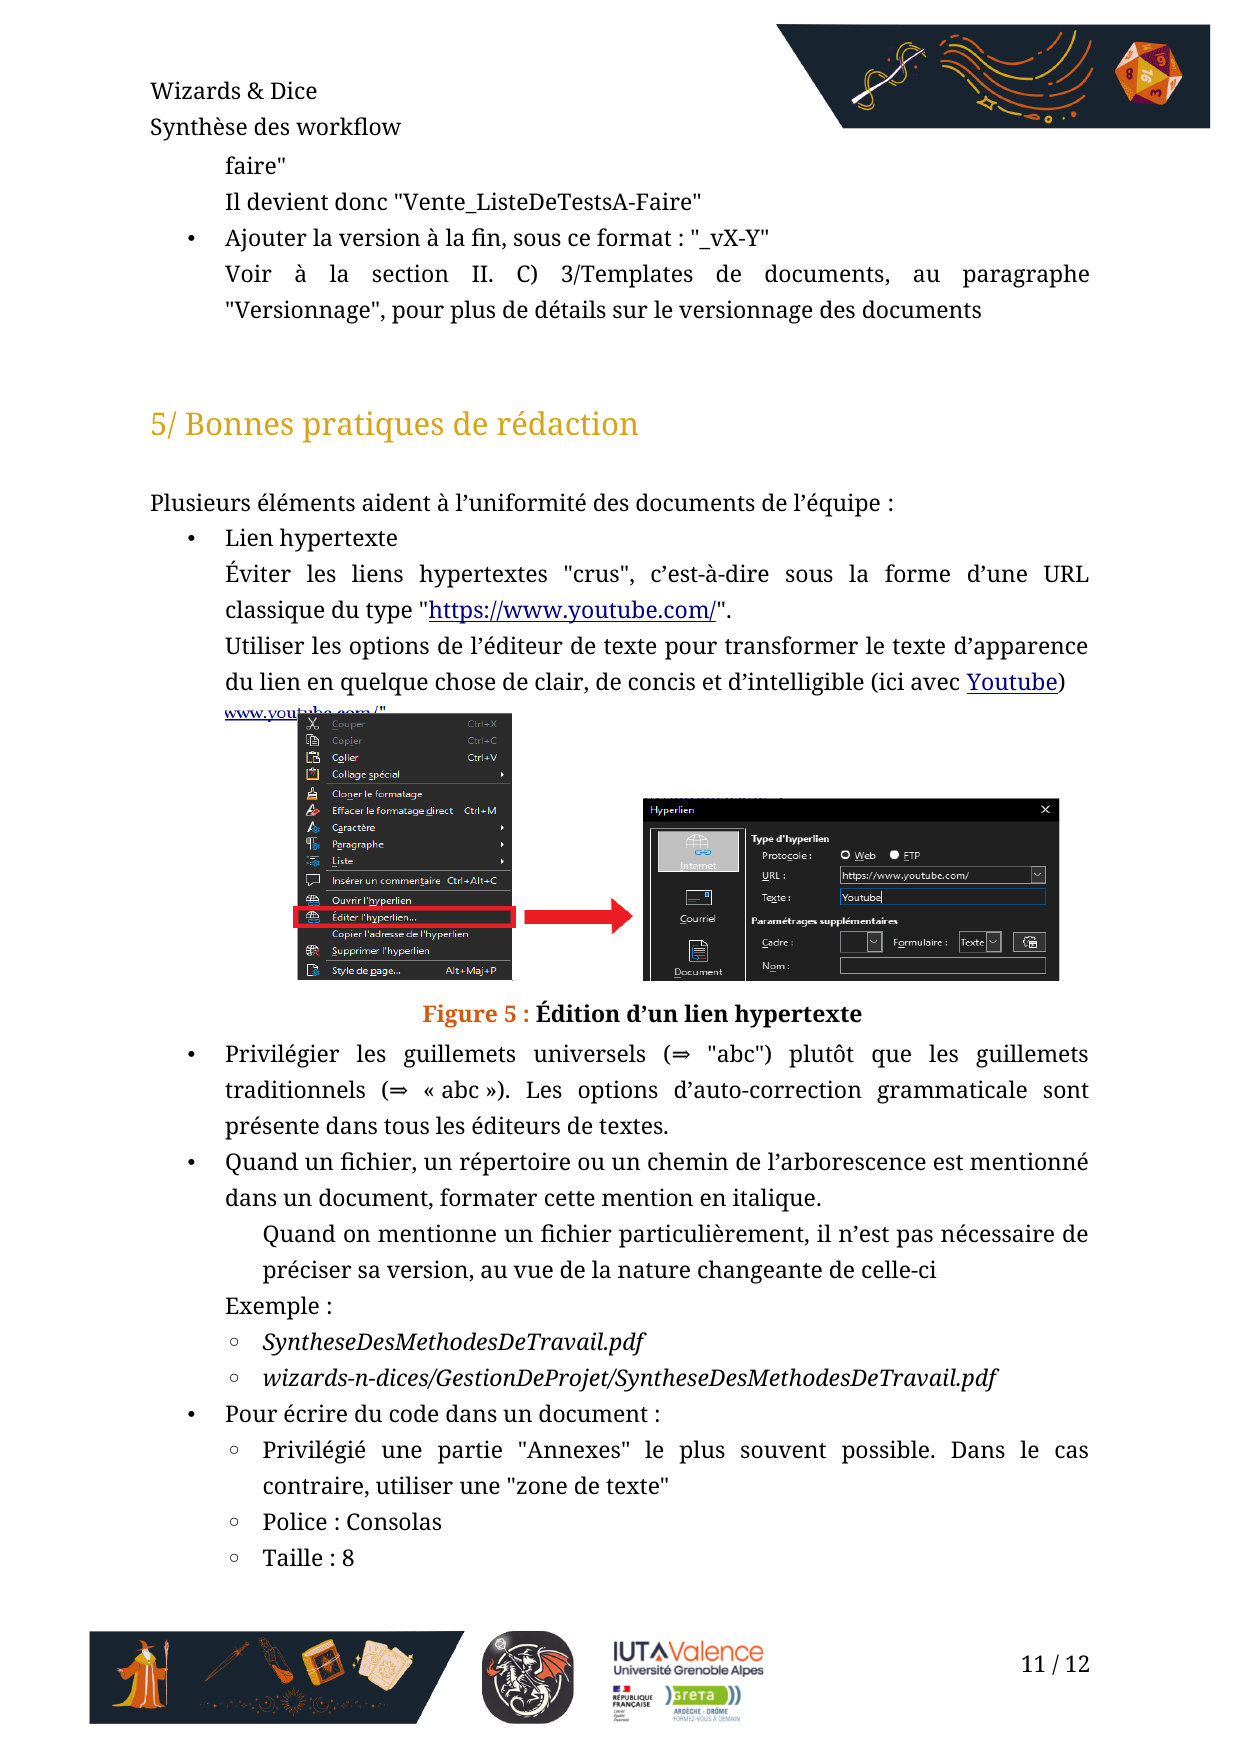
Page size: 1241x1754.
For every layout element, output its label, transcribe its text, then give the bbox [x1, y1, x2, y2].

list Quand un fichier, un répertoire ou un chemin de l’arborescence est mentionné dans un document, formater cette mention en italique. [187, 1146, 1090, 1213]
list Privilégié une partie "Annexes" le plus souvent possible. Dans le cas contraire, utiliser une "zone de texte" [225, 1434, 1090, 1501]
picture [771, 21, 1218, 131]
list Pour écrire du code dans un document : [187, 1398, 1090, 1429]
list Police : Consolas [225, 1506, 1090, 1537]
list Utiliser les options de l’éditeur de texte pour transformer le texte d’apparence du lien en quelque chose de clair, de concis et d’intelligible (ici avec Youtube) [187, 630, 1090, 697]
list Lien hypertexte [187, 522, 1090, 554]
text Plusieurs éléments aident à l’uniformité des documents de l’équipe : [150, 486, 1090, 518]
list Voir à la section II. C) 3/Templates de documents, au paragraphe "Versionnage", pour plus de détails sur le versionnage des documents [187, 258, 1090, 325]
list Ajouter la version à la fin, sous ce format : "_vX-Y" [187, 222, 1090, 253]
list faire" Il devient donc "Vente_ListeDeTestsA-Faire" [187, 150, 1090, 217]
list SyntheseDesMethodesDeTravail.pdf [225, 1326, 1090, 1357]
list Quand on mentionne un fichier particulièrement, il n’est pas nécessaire de préciser sa version, au vue de la nature changeante de celle-ci [225, 1218, 1090, 1285]
list Exemple : [187, 1290, 1090, 1321]
list wizards-n-dices/GestionDeProjet/SyntheseDesMethodesDeTravail.pdf [225, 1362, 1090, 1393]
list Privilégier les guillemets universels (⇒ "abc") plutôt que les guillemets traditionnels (⇒ « abc »). Les options d’auto-correction grammaticale sont présente dans tous les éditeurs de textes. [187, 1038, 1090, 1142]
subtitle Bonnes pratiques de rédaction [150, 402, 1090, 444]
picture [81, 1620, 788, 1733]
list Éviter les liens hypertextes "crus", c’est-à-dire sous la forme d’une URL classique du type "https://www.youtube.com/". [187, 558, 1090, 626]
list Taille : 8 [225, 1542, 1090, 1573]
picture [225, 702, 1060, 981]
list Figure 5 : Édition d’un lien hypertexte [225, 981, 1060, 1029]
